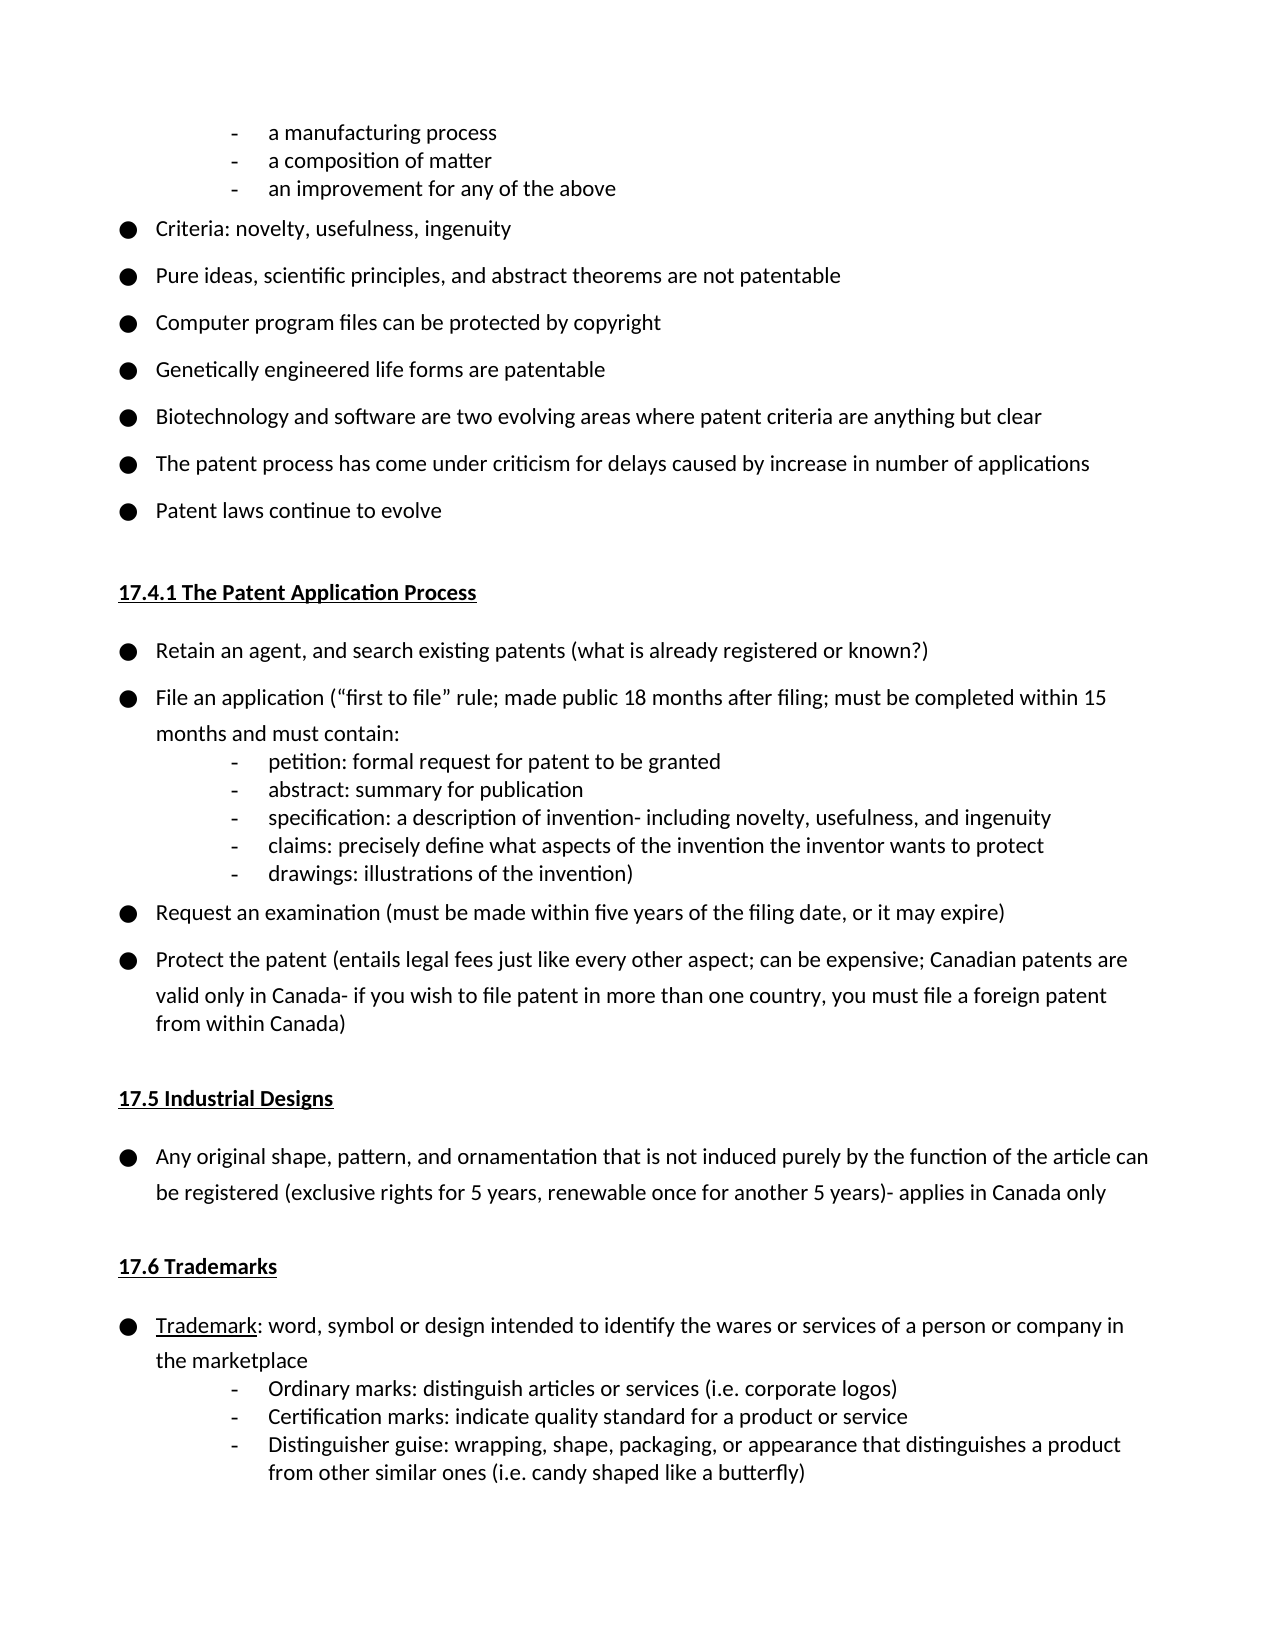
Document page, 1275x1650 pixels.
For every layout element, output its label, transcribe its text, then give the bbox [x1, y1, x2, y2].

list abstract: summary for publication [231, 775, 1157, 803]
list Patent laws continue to evolve [118, 484, 1157, 531]
list Genetically engineered life forms are patentable [118, 343, 1157, 390]
list claims: precisely define what aspects of the invention the inventor wants to protect [231, 831, 1157, 859]
list Ordinary marks: distinguish articles or services (i.e. corporate logos) [231, 1374, 1157, 1402]
list Protect the patent (entails legal fees just like every other aspect; can be expensive; Canadian patents are valid only in Canada- if you wish to file patent in more than one country, you must file a foreign patent from within Canada) [118, 934, 1157, 1037]
text 17.6 Trademarks [118, 1252, 1157, 1281]
list Pure ideas, scientific principles, and abstract theorems are not patentable [118, 249, 1157, 296]
list a manufacturing process [231, 118, 1157, 146]
list Certification marks: indicate quality standard for a product or service [231, 1402, 1157, 1430]
text 17.4.1 The Patent Application Process [118, 578, 1157, 606]
list Computer program files can be protected by copyright [118, 296, 1157, 343]
list specification: a description of invention- including novelty, usefulness, and ingenuity [231, 803, 1157, 831]
list Distinguisher guise: wrapping, shape, packaging, or appearance that distinguishes a product from other similar ones (i.e. candy shaped like a butterfly) [231, 1430, 1157, 1486]
list The patent process has come under criticism for delays caused by increase in number of applications [118, 437, 1157, 484]
list Request an examination (must be made within five years of the filing date, or it may expire) [118, 887, 1157, 934]
list Trademark: word, symbol or design intended to identify the wares or services of a person or company in the marketplace [118, 1299, 1157, 1374]
text 17.5 Industrial Designs [118, 1084, 1157, 1112]
list Biotechnology and software are two evolving areas where patent criteria are anything but clear [118, 390, 1157, 437]
list an improvement for any of the above [231, 174, 1157, 202]
list Any original shape, pattern, and ornamentation that is not induced purely by the function of the article can be registered (exclusive rights for 5 years, renewable once for another 5 years)- applies in Canada only [118, 1131, 1157, 1206]
list drawings: illustrations of the invention) [231, 859, 1157, 887]
list Retain an agent, and search existing patents (what is already registered or known?) [118, 625, 1157, 672]
list Criteria: novelty, usefulness, ingenuity [118, 202, 1157, 249]
list File an application (“first to file” rule; made public 18 months after filing; must be completed within 15 months and must contain: [118, 672, 1157, 747]
list a composition of matter [231, 146, 1157, 174]
list petition: formal request for patent to be granted [231, 747, 1157, 775]
